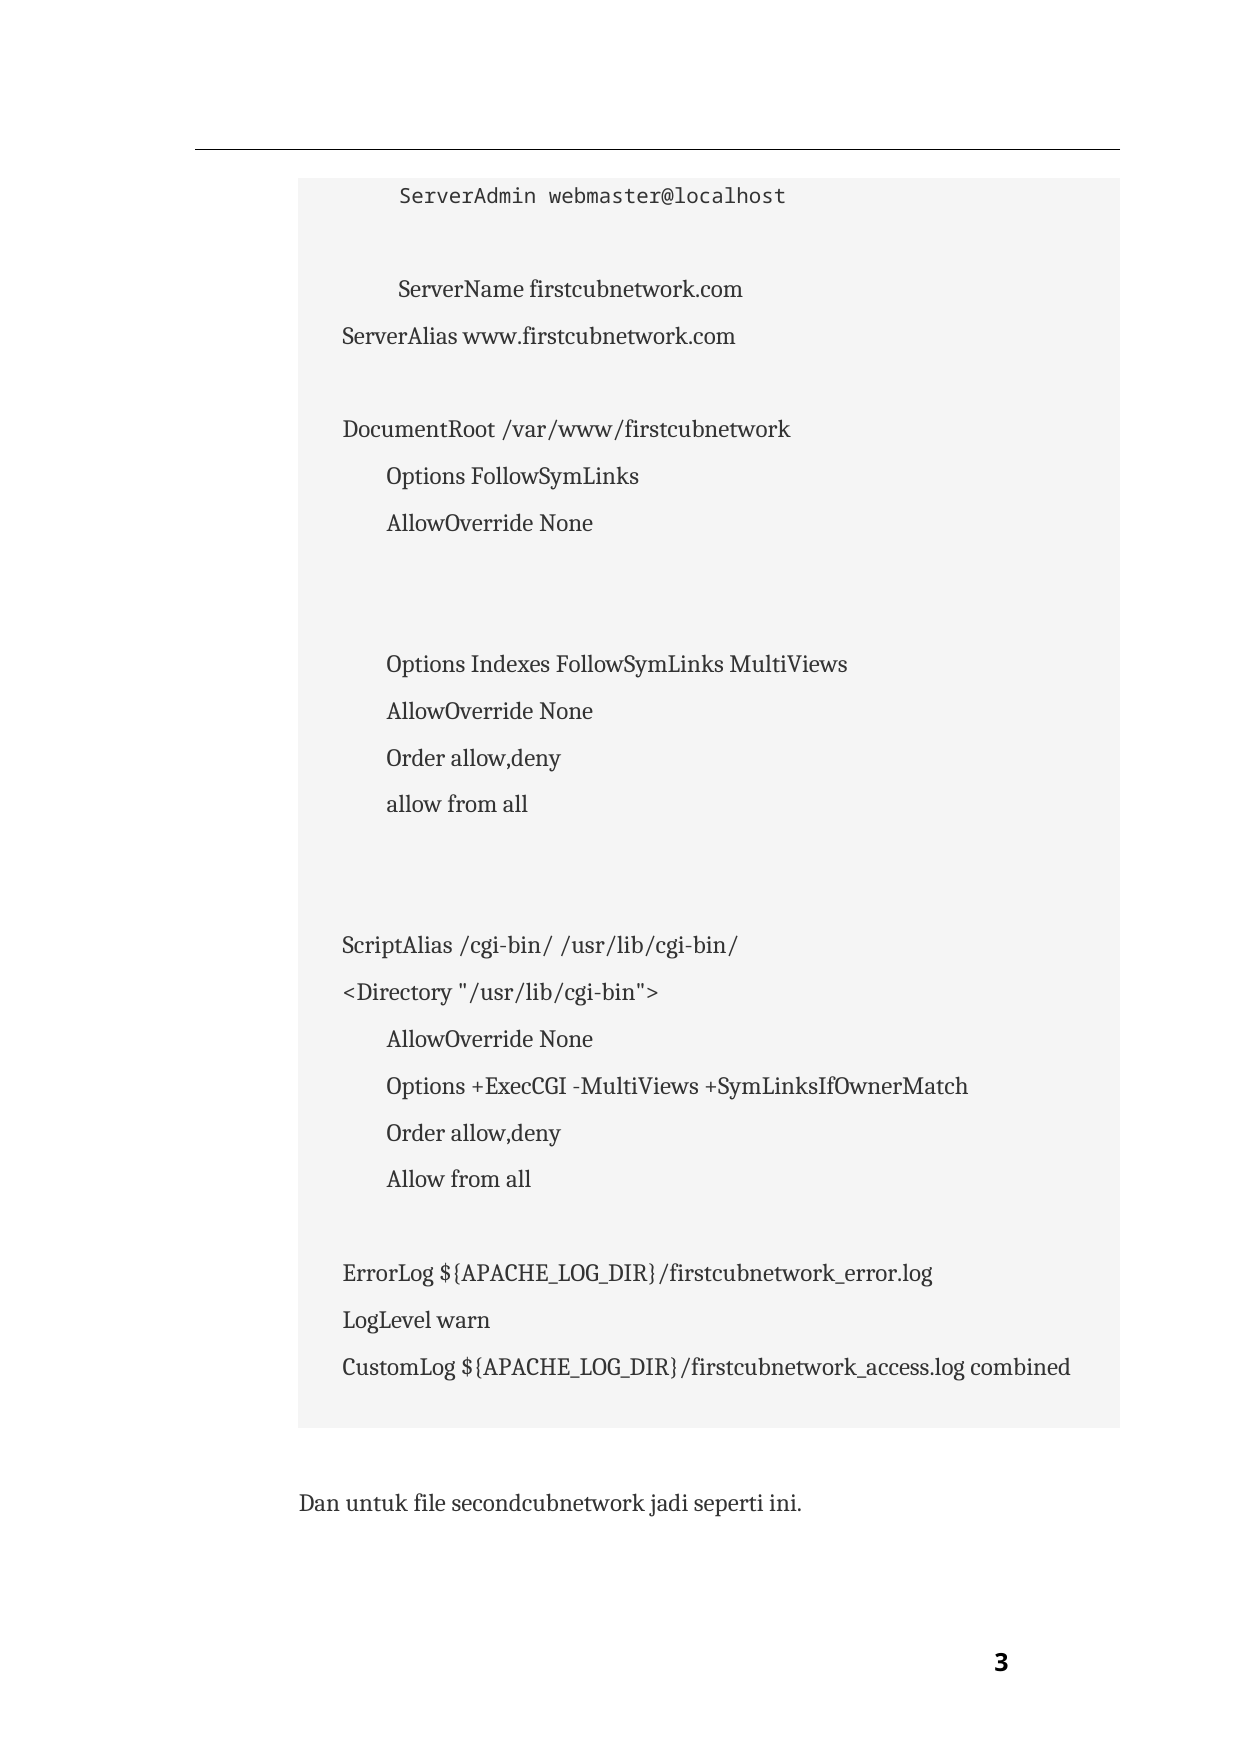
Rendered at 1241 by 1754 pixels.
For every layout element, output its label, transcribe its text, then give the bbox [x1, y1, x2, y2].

text Dan untuk file secondcubnetwork jadi seperti ini. [298, 1488, 1120, 1517]
text ErrorLog ${APACHE_LOG_DIR}/firstcubnetwork_error.log [298, 1257, 1120, 1288]
text AllowOverride None [298, 1022, 1120, 1053]
text ServerAdmin webmaster@localhost [298, 178, 1120, 210]
text LogLevel warn [298, 1303, 1120, 1335]
text Order allow,deny [298, 1116, 1120, 1147]
text Options +ExecCGI -MultiViews +SymLinksIfOwnerMatch [298, 1069, 1120, 1100]
text Allow from all [298, 1163, 1120, 1194]
text Options FollowSymLinks [298, 460, 1120, 491]
text CustomLog ${APACHE_LOG_DIR}/firstcubnetwork_access.log combined [298, 1350, 1120, 1382]
text ServerAlias www.firstcubnetwork.com [298, 319, 1120, 350]
text allow from all [298, 788, 1120, 819]
text ScriptAlias /cgi-bin/ /usr/lib/cgi-bin/ [298, 928, 1120, 960]
text Order allow,deny [298, 741, 1120, 772]
text AllowOverride None [298, 507, 1120, 538]
text DocumentRoot /var/www/firstcubnetwork [298, 413, 1120, 444]
text AllowOverride None [298, 694, 1120, 725]
text ServerName firstcubnetwork.com [298, 272, 1120, 303]
text <Directory "/usr/lib/cgi-bin"> [298, 975, 1120, 1007]
text Options Indexes FollowSymLinks MultiViews [298, 647, 1120, 678]
